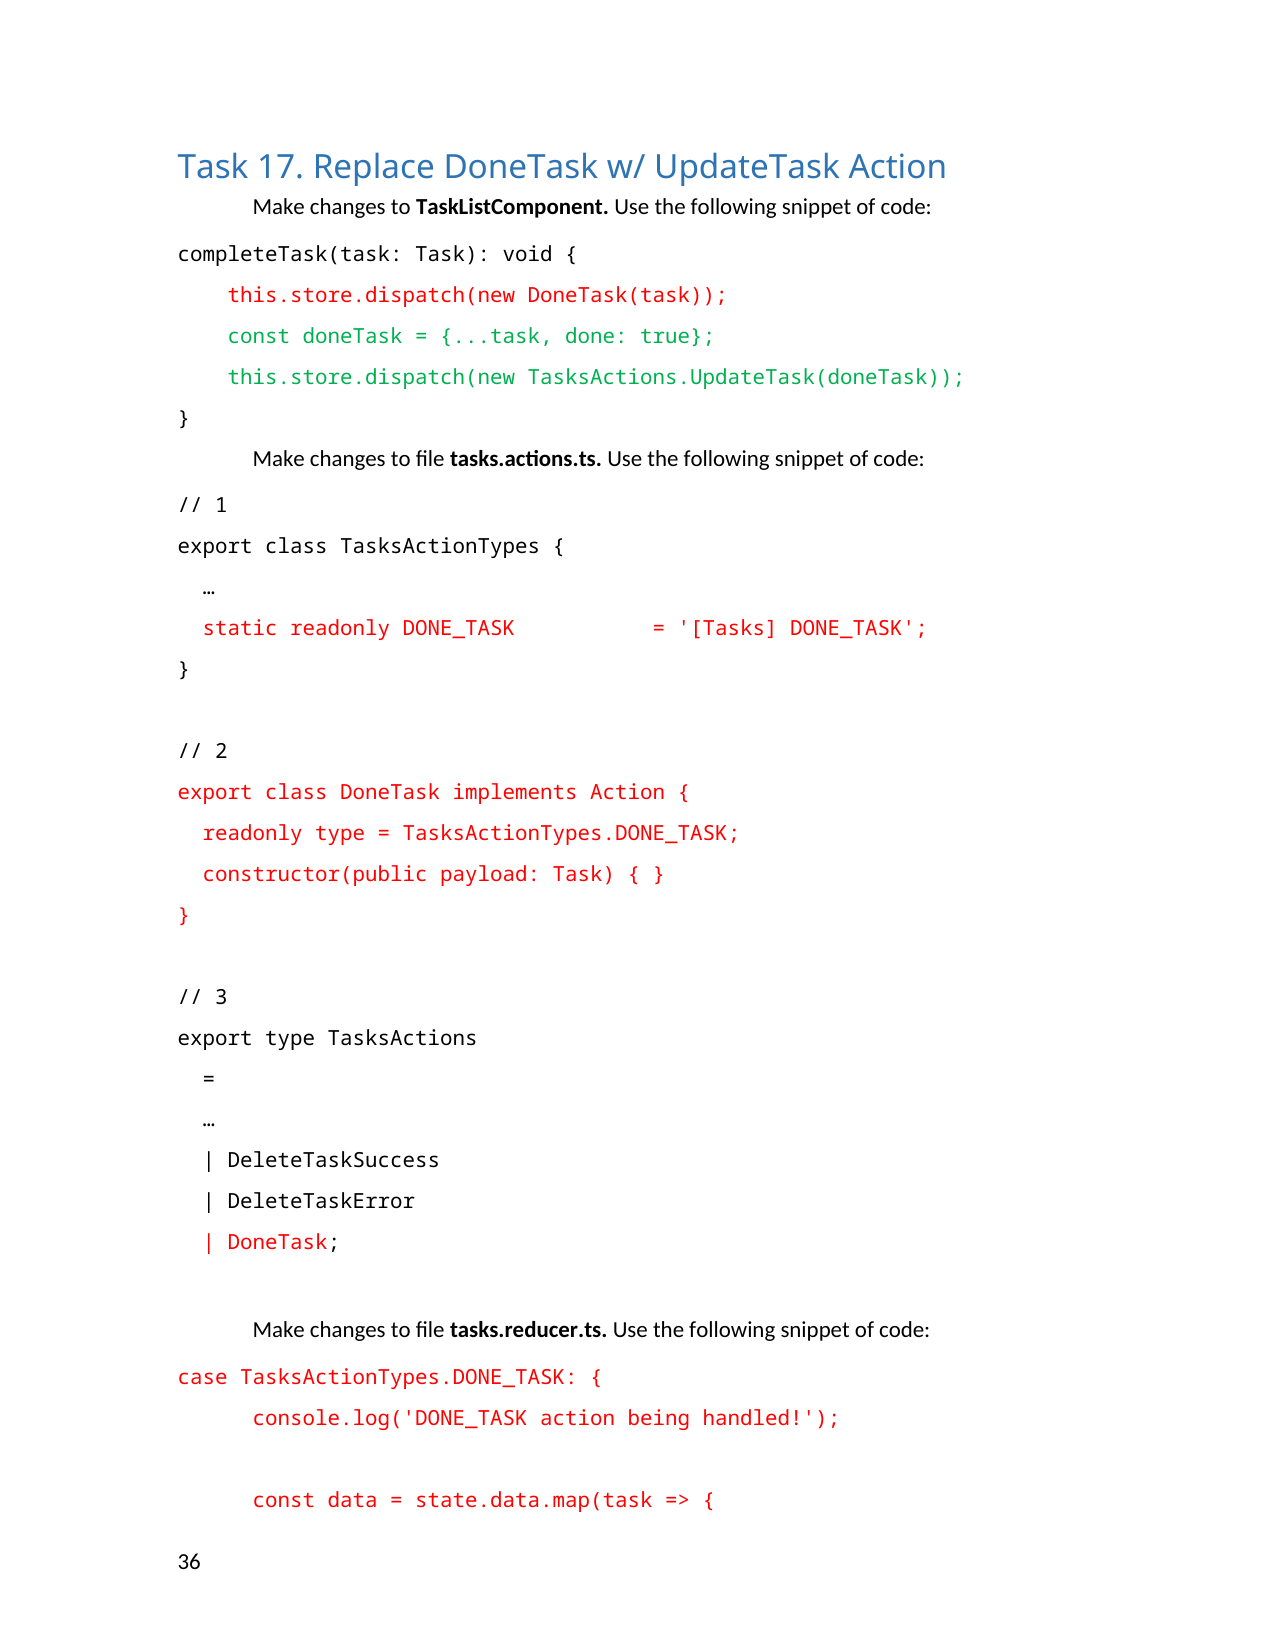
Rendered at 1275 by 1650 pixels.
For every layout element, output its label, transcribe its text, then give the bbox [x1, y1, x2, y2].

list Make changes to TaskListComponent. Use the following snippet of code: [252, 192, 1186, 220]
text this.store.dispatch(new DoneTask(task)); [177, 280, 1186, 308]
list Make changes to file tasks.actions.ts. Use the following snippet of code: [252, 444, 1186, 472]
text const doneTask = {...task, done: true}; [177, 321, 1186, 349]
text export class DoneTask implements Action { [177, 777, 1186, 806]
text export class TasksActionTypes { [177, 531, 1186, 560]
text } [177, 403, 1186, 431]
text | DoneTask; [177, 1227, 1186, 1256]
text // 2 [177, 736, 1186, 764]
text console.log('DONE_TASK action being handled!'); [177, 1403, 1186, 1431]
text static readonly DONE_TASK = '[Tasks] DONE_TASK'; [177, 613, 1186, 642]
list Make changes to file tasks.reducer.ts. Use the following snippet of code: [252, 1315, 1186, 1343]
text completeTask(task: Task): void { [177, 239, 1186, 267]
text = [177, 1064, 1186, 1092]
text this.store.dispatch(new TasksActions.UpdateTask(doneTask)); [177, 362, 1186, 390]
text // 1 [177, 491, 1186, 519]
text | DeleteTaskError [177, 1186, 1186, 1215]
text } [177, 900, 1186, 928]
text … [177, 1104, 1186, 1133]
text readonly type = TasksActionTypes.DONE_TASK; [177, 818, 1186, 846]
text export type TasksActions [177, 1023, 1186, 1051]
text const data = state.data.map(task => { [177, 1485, 1186, 1513]
text … [177, 572, 1186, 601]
text // 3 [177, 982, 1186, 1010]
subtitle Task 17. Replace DoneTask w/ UpdateTask Action [177, 143, 1186, 188]
text | DeleteTaskSuccess [177, 1146, 1186, 1174]
text case TasksActionTypes.DONE_TASK: { [177, 1362, 1186, 1391]
text } [177, 654, 1186, 683]
text constructor(public payload: Task) { } [177, 859, 1186, 887]
